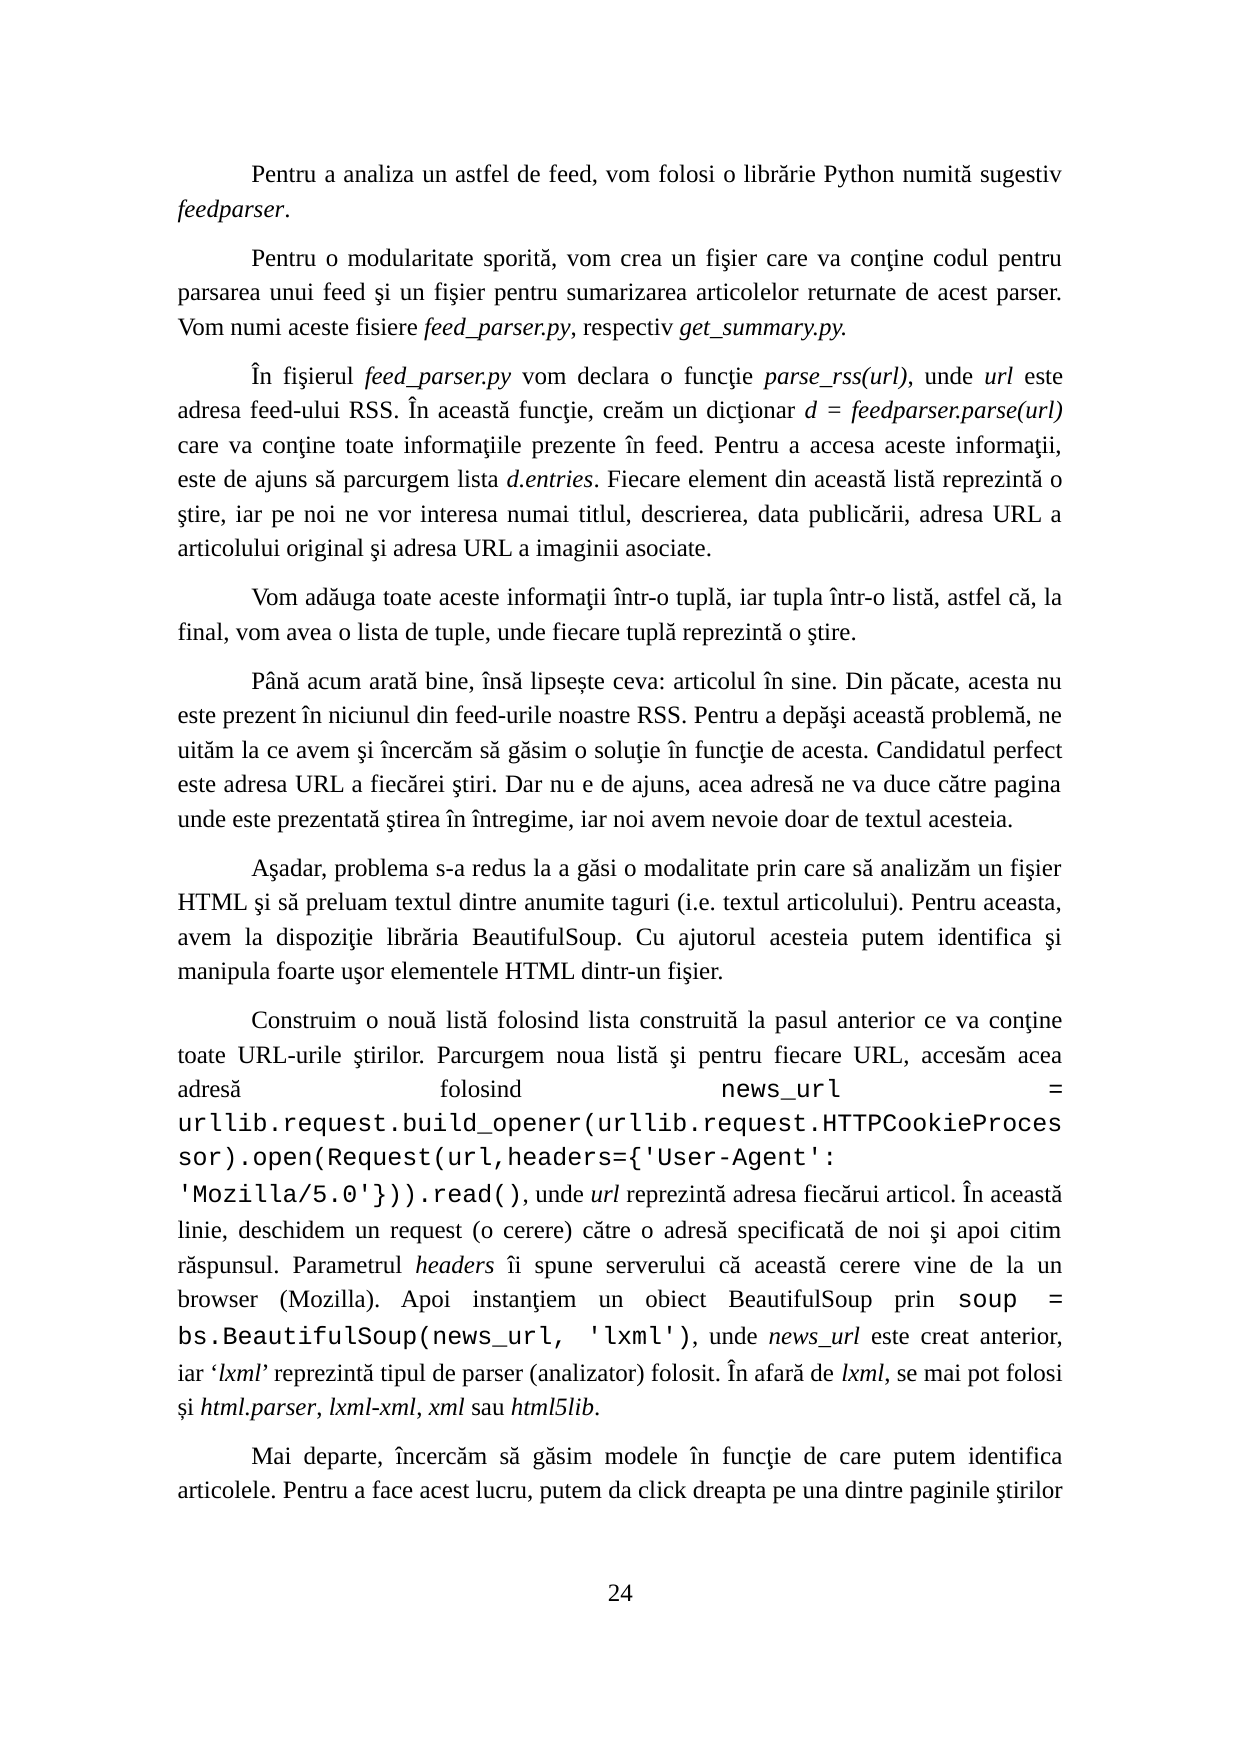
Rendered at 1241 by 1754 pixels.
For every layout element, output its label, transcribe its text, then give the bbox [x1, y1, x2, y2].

text Construim o nouă listă folosind lista construită la pasul anterior ce va conţine toate URL-urile ştirilor. Parcurgem noua listă şi pentru fiecare URL, accesăm acea adresă folosind news_url = urllib.request.build_opener(urllib.request.HTTPCookieProcessor).open(Request(url,headers={'User-Agent': 'Mozilla/5.0'})).read(), unde url reprezintă adresa fiecărui articol. În această linie, deschidem un request (o cerere) către o adresă specificată de noi şi apoi citim răspunsul. Parametrul headers îi spune serverului că această cerere vine de la un browser (Mozilla). Apoi instanţiem un obiect BeautifulSoup prin soup = bs.BeautifulSoup(news_url, 'lxml'), unde news_url este creat anterior, iar ‘lxml’ reprezintă tipul de parser (analizator) folosit. În afară de lxml, se mai pot folosi și html.parser, lxml-xml, xml sau html5lib. [177, 1006, 1063, 1421]
text Vom adăuga toate aceste informaţii într-o tuplă, iar tupla într-o listă, astfel că, la final, vom avea o lista de tuple, unde fiecare tuplă reprezintă o ştire. [177, 582, 1063, 646]
text Pentru o modularitate sporită, vom crea un fişier care va conţine codul pentru parsarea unui feed şi un fişier pentru sumarizarea articolelor returnate de acest parser. Vom numi aceste fisiere feed_parser.py, respectiv get_summary.py. [177, 243, 1063, 341]
text Până acum arată bine, însă lipsește ceva: articolul în sine. Din păcate, acesta nu este prezent în niciunul din feed-urile noastre RSS. Pentru a depăşi această problemă, ne uităm la ce avem şi încercăm să găsim o soluţie în funcţie de acesta. Candidatul perfect este adresa URL a fiecărei ştiri. Dar nu e de ajuns, acea adresă ne va duce către pagina unde este prezentată ştirea în întregime, iar noi avem nevoie doar de textul acesteia. [177, 666, 1063, 833]
text Pentru a analiza un astfel de feed, vom folosi o librărie Python numită sugestiv feedparser. [177, 159, 1063, 223]
text Mai departe, încercăm să găsim modele în funcţie de care putem identifica articolele. Pentru a face acest lucru, putem da click dreapta pe una dintre paginile ştirilor [177, 1441, 1063, 1504]
text În fişierul feed_parser.py vom declara o funcţie parse_rss(url), unde url este adresa feed-ului RSS. În această funcţie, creăm un dicţionar d = feedparser.parse(url) care va conţine toate informaţiile prezente în feed. Pentru a accesa aceste informaţii, este de ajuns să parcurgem lista d.entries. Fiecare element din această listă reprezintă o ştire, iar pe noi ne vor interesa numai titlul, descrierea, data publicării, adresa URL a articolului original şi adresa URL a imaginii asociate. [177, 361, 1063, 562]
text Aşadar, problema s-a redus la a găsi o modalitate prin care să analizăm un fişier HTML şi să preluam textul dintre anumite taguri (i.e. textul articolului). Pentru aceasta, avem la dispoziţie librăria BeautifulSoup. Cu ajutorul acesteia putem identifica şi manipula foarte uşor elementele HTML dintr-un fişier. [177, 853, 1063, 985]
